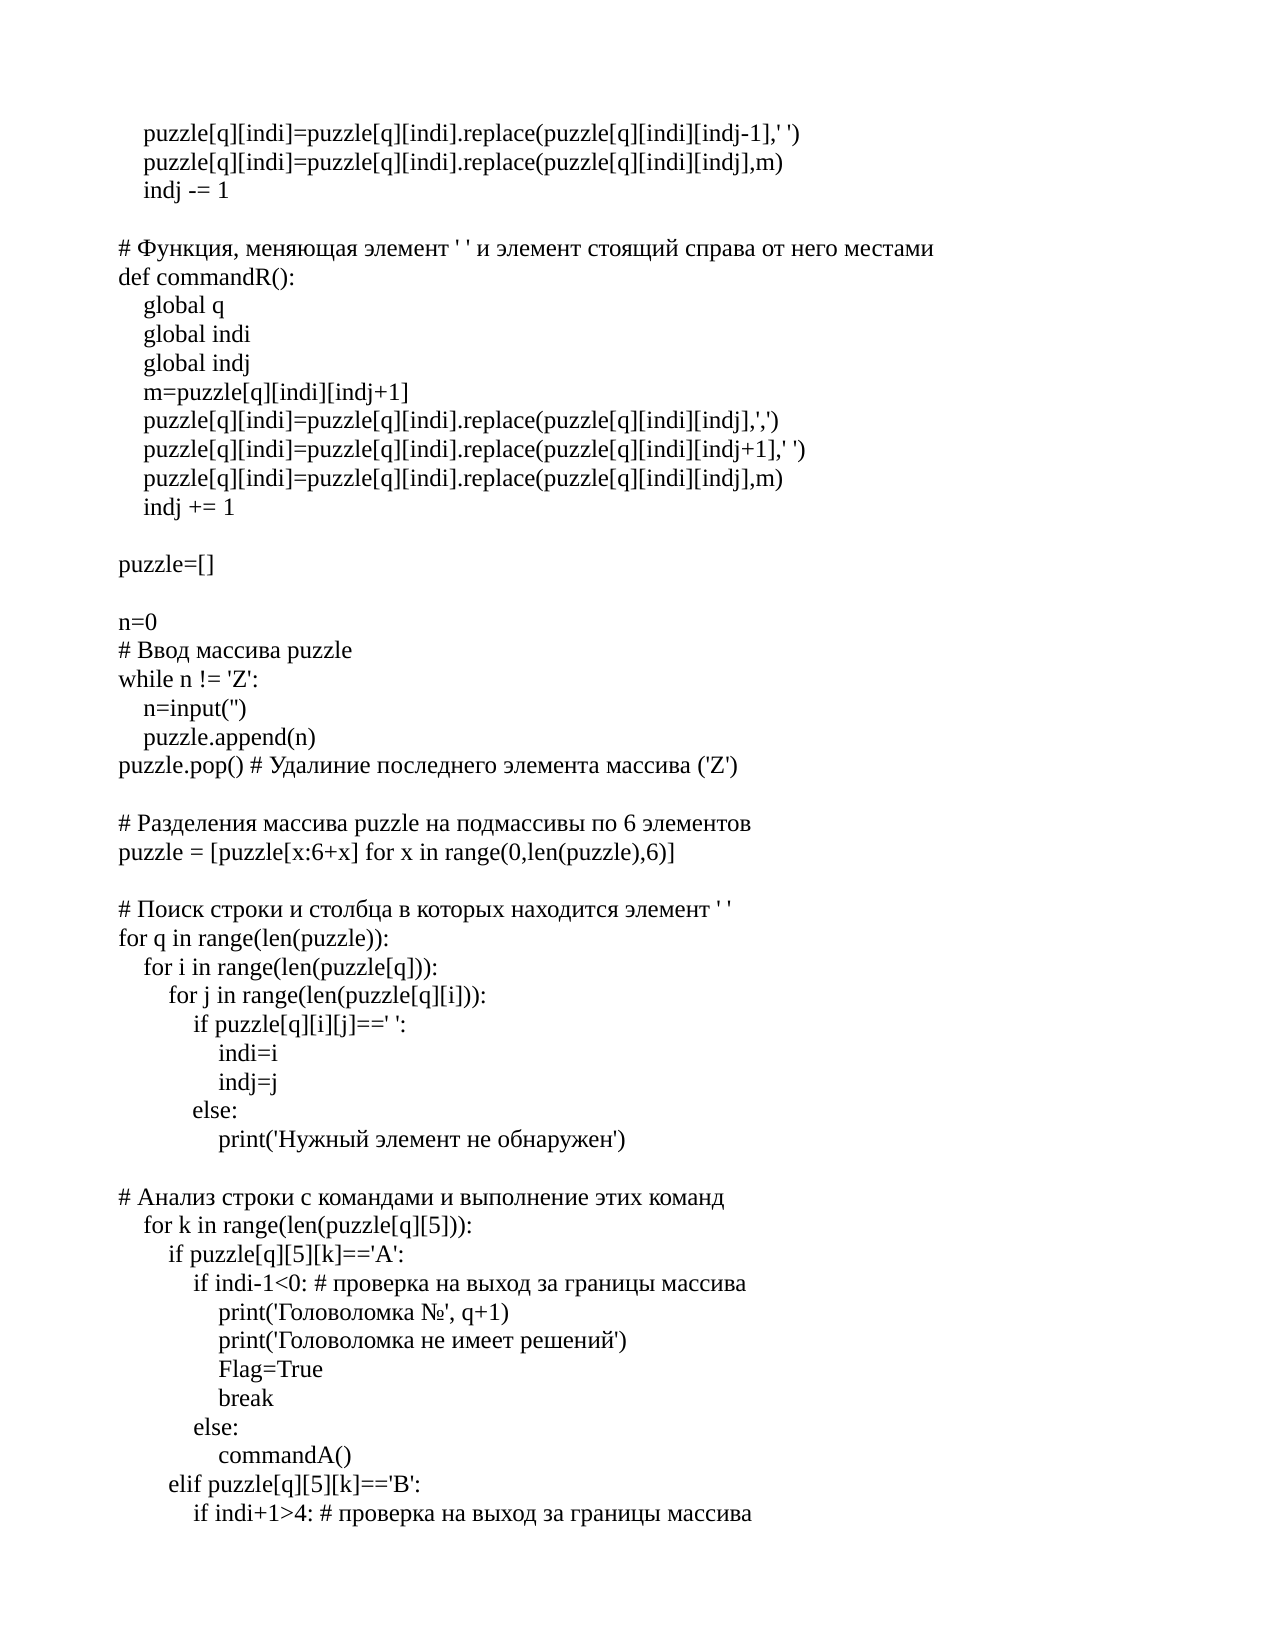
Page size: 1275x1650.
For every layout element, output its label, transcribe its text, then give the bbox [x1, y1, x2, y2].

text # Поиск строки и столбца в которых находится элемент ' ' [118, 894, 1157, 923]
text for j in range(len(puzzle[q][i])): [118, 981, 1157, 1009]
text puzzle = [puzzle[x:6+x] for x in range(0,len(puzzle),6)] [118, 837, 1157, 866]
text for q in range(len(puzzle)): [118, 923, 1157, 952]
text m=puzzle[q][indi][indj+1] [118, 377, 1157, 406]
text puzzle[q][indi]=puzzle[q][indi].replace(puzzle[q][indi][indj-1],' ') [118, 118, 1157, 147]
text indj=j [118, 1067, 1157, 1096]
text puzzle.append(n) [118, 722, 1157, 751]
text n=0 [118, 607, 1157, 636]
text global indj [118, 348, 1157, 377]
text indi=i [118, 1038, 1157, 1067]
text # Ввод массива puzzle [118, 636, 1157, 664]
text n=input('') [118, 693, 1157, 722]
text # Разделения массива puzzle на подмассивы по 6 элементов [118, 808, 1157, 837]
text print('Нужный элемент не обнаружен') [118, 1124, 1157, 1153]
text for k in range(len(puzzle[q][5])): [118, 1211, 1157, 1239]
text if indi+1>4: # проверка на выход за границы массива [118, 1498, 1157, 1527]
text if puzzle[q][5][k]=='A': [118, 1239, 1157, 1268]
text else: [118, 1412, 1157, 1441]
text puzzle[q][indi]=puzzle[q][indi].replace(puzzle[q][indi][indj],m) [118, 463, 1157, 492]
text indj += 1 [118, 492, 1157, 521]
text commandA() [118, 1441, 1157, 1469]
text # Функция, меняющая элемент ' ' и элемент стоящий справа от него местами [118, 233, 1157, 262]
text puzzle[q][indi]=puzzle[q][indi].replace(puzzle[q][indi][indj+1],' ') [118, 434, 1157, 463]
text global indi [118, 319, 1157, 348]
text puzzle.pop() # Удалиние последнего элемента массива ('Z') [118, 751, 1157, 779]
text puzzle[q][indi]=puzzle[q][indi].replace(puzzle[q][indi][indj],',') [118, 406, 1157, 434]
text # Анализ строки с командами и выполнение этих команд [118, 1182, 1157, 1211]
text def commandR(): [118, 262, 1157, 291]
text print('Головоломка №', q+1) [118, 1297, 1157, 1326]
text elif puzzle[q][5][k]=='B': [118, 1469, 1157, 1498]
text print('Головоломка не имеет решений') [118, 1326, 1157, 1354]
text for i in range(len(puzzle[q])): [118, 952, 1157, 981]
text if puzzle[q][i][j]==' ': [118, 1009, 1157, 1038]
text puzzle=[] [118, 549, 1157, 578]
text break [118, 1383, 1157, 1412]
text else: [118, 1096, 1157, 1124]
text while n != 'Z': [118, 664, 1157, 693]
text Flag=True [118, 1354, 1157, 1383]
text if indi-1<0: # проверка на выход за границы массива [118, 1268, 1157, 1297]
text puzzle[q][indi]=puzzle[q][indi].replace(puzzle[q][indi][indj],m) [118, 147, 1157, 176]
text indj -= 1 [118, 176, 1157, 204]
text global q [118, 291, 1157, 319]
